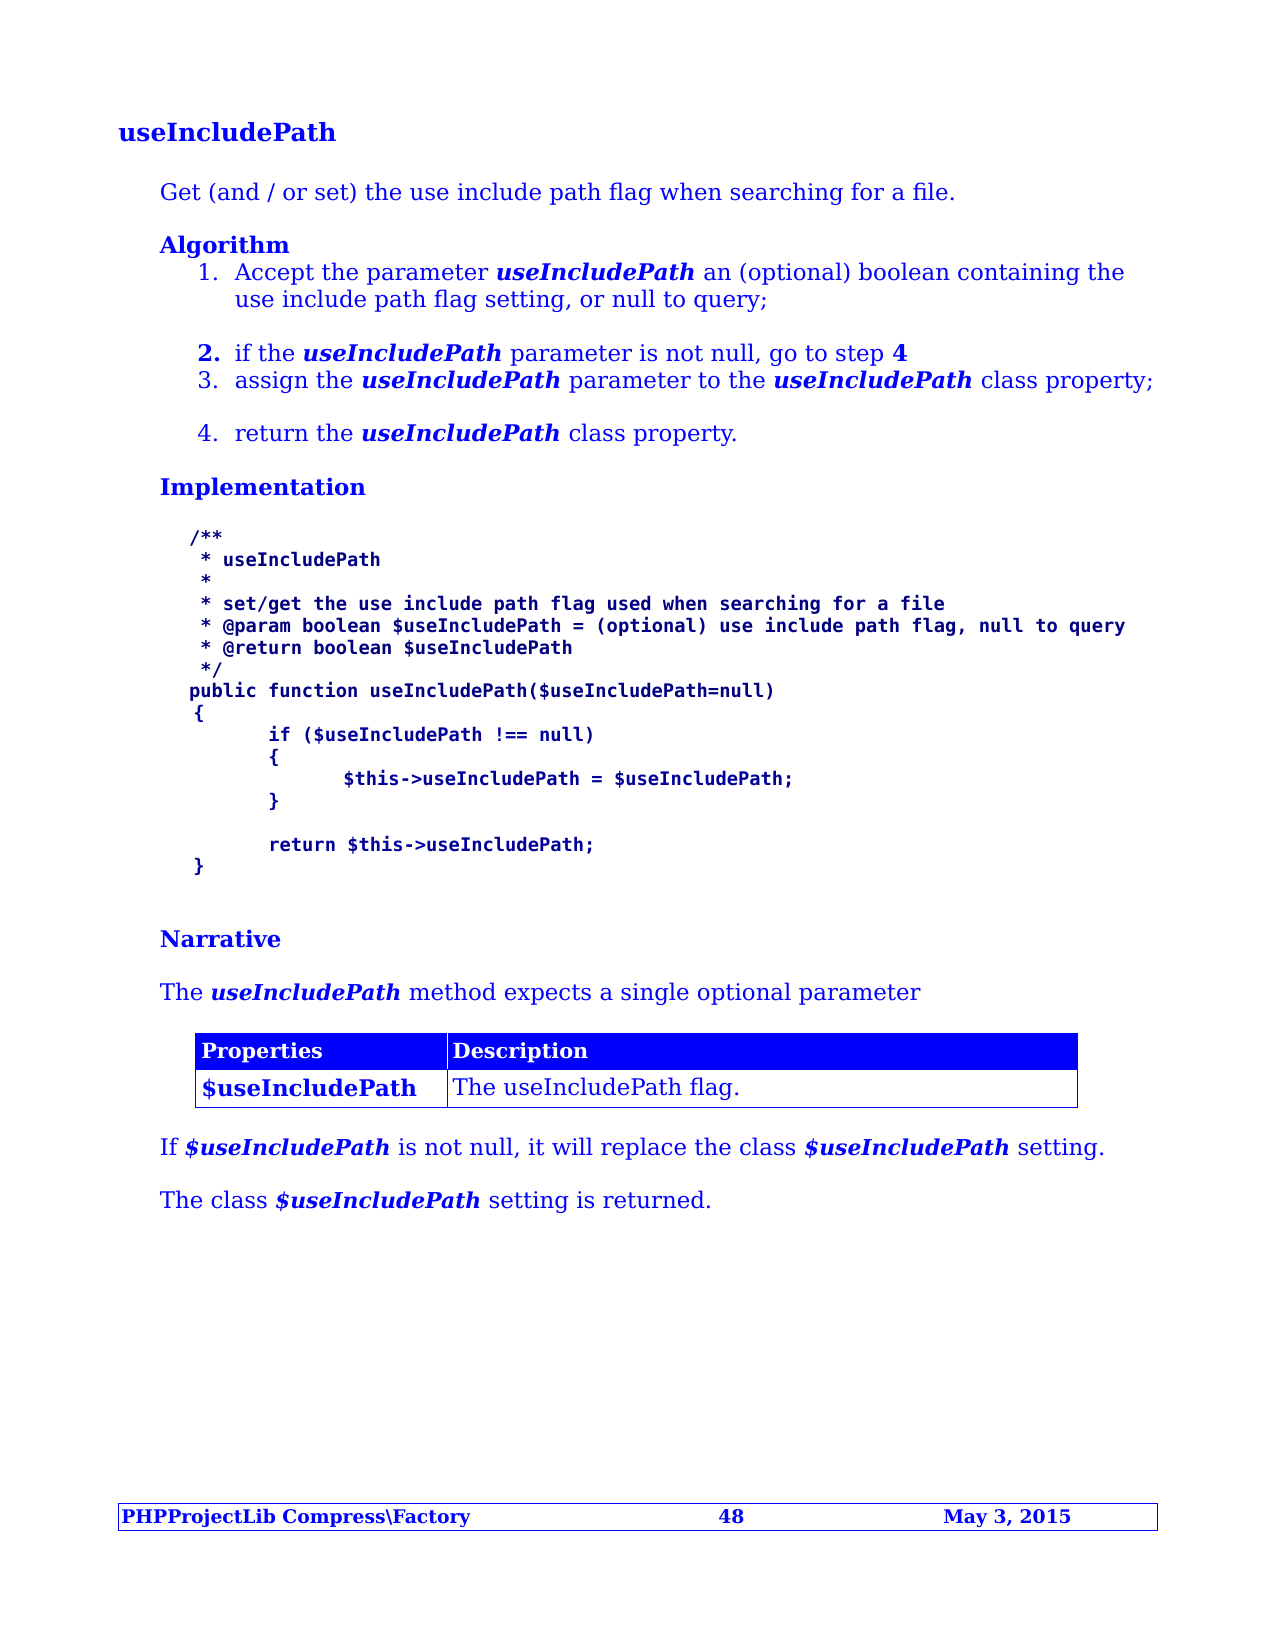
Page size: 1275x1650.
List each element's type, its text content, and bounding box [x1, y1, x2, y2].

list */ [189, 658, 1157, 680]
table_header Properties [196, 1034, 447, 1069]
list assign the useIncludePath parameter to the useIncludePath class property; [197, 366, 1157, 393]
list * @return boolean $useIncludePath [189, 637, 1157, 658]
text { [118, 746, 1157, 768]
text { [193, 702, 1157, 724]
text If $useIncludePath is not null, it will replace the class $useIncludePath setting. [159, 1134, 1157, 1161]
text Implementation [159, 474, 1157, 501]
text Get (and / or set) the use include path flag when searching for a file. [159, 179, 1157, 205]
list * useIncludePath [189, 549, 1157, 571]
text } [118, 790, 1157, 812]
text Algorithm [159, 232, 1157, 259]
text The class $useIncludePath setting is returned. [159, 1187, 1157, 1214]
list return the useIncludePath class property. [197, 420, 1157, 447]
list public function useIncludePath($useIncludePath=null) [189, 680, 1157, 702]
text The useIncludePath method expects a single optional parameter [159, 979, 1157, 1006]
list * [189, 571, 1157, 593]
text } [118, 855, 1157, 877]
text return $this->useIncludePath; [118, 833, 1157, 855]
table_header Description [448, 1034, 1077, 1069]
table_cell $useIncludePath [196, 1070, 447, 1107]
list Accept the parameter useIncludePath an (optional) boolean containing the use include path flag setting, or null to query; [197, 259, 1157, 313]
table_cell The useIncludePath flag. [448, 1070, 1077, 1107]
text $this->useIncludePath = $useIncludePath; [118, 768, 1157, 790]
text if ($useIncludePath !== null) [118, 724, 1157, 746]
title useIncludePath [118, 118, 1157, 147]
list * set/get the use include path flag used when searching for a file [189, 593, 1157, 615]
list * @param boolean $useIncludePath = (optional) use include path flag, null to query [189, 615, 1157, 637]
list /** [189, 527, 1157, 549]
list if the useIncludePath parameter is not null, go to step 4 [197, 339, 1157, 366]
text Narrative [159, 926, 1157, 953]
